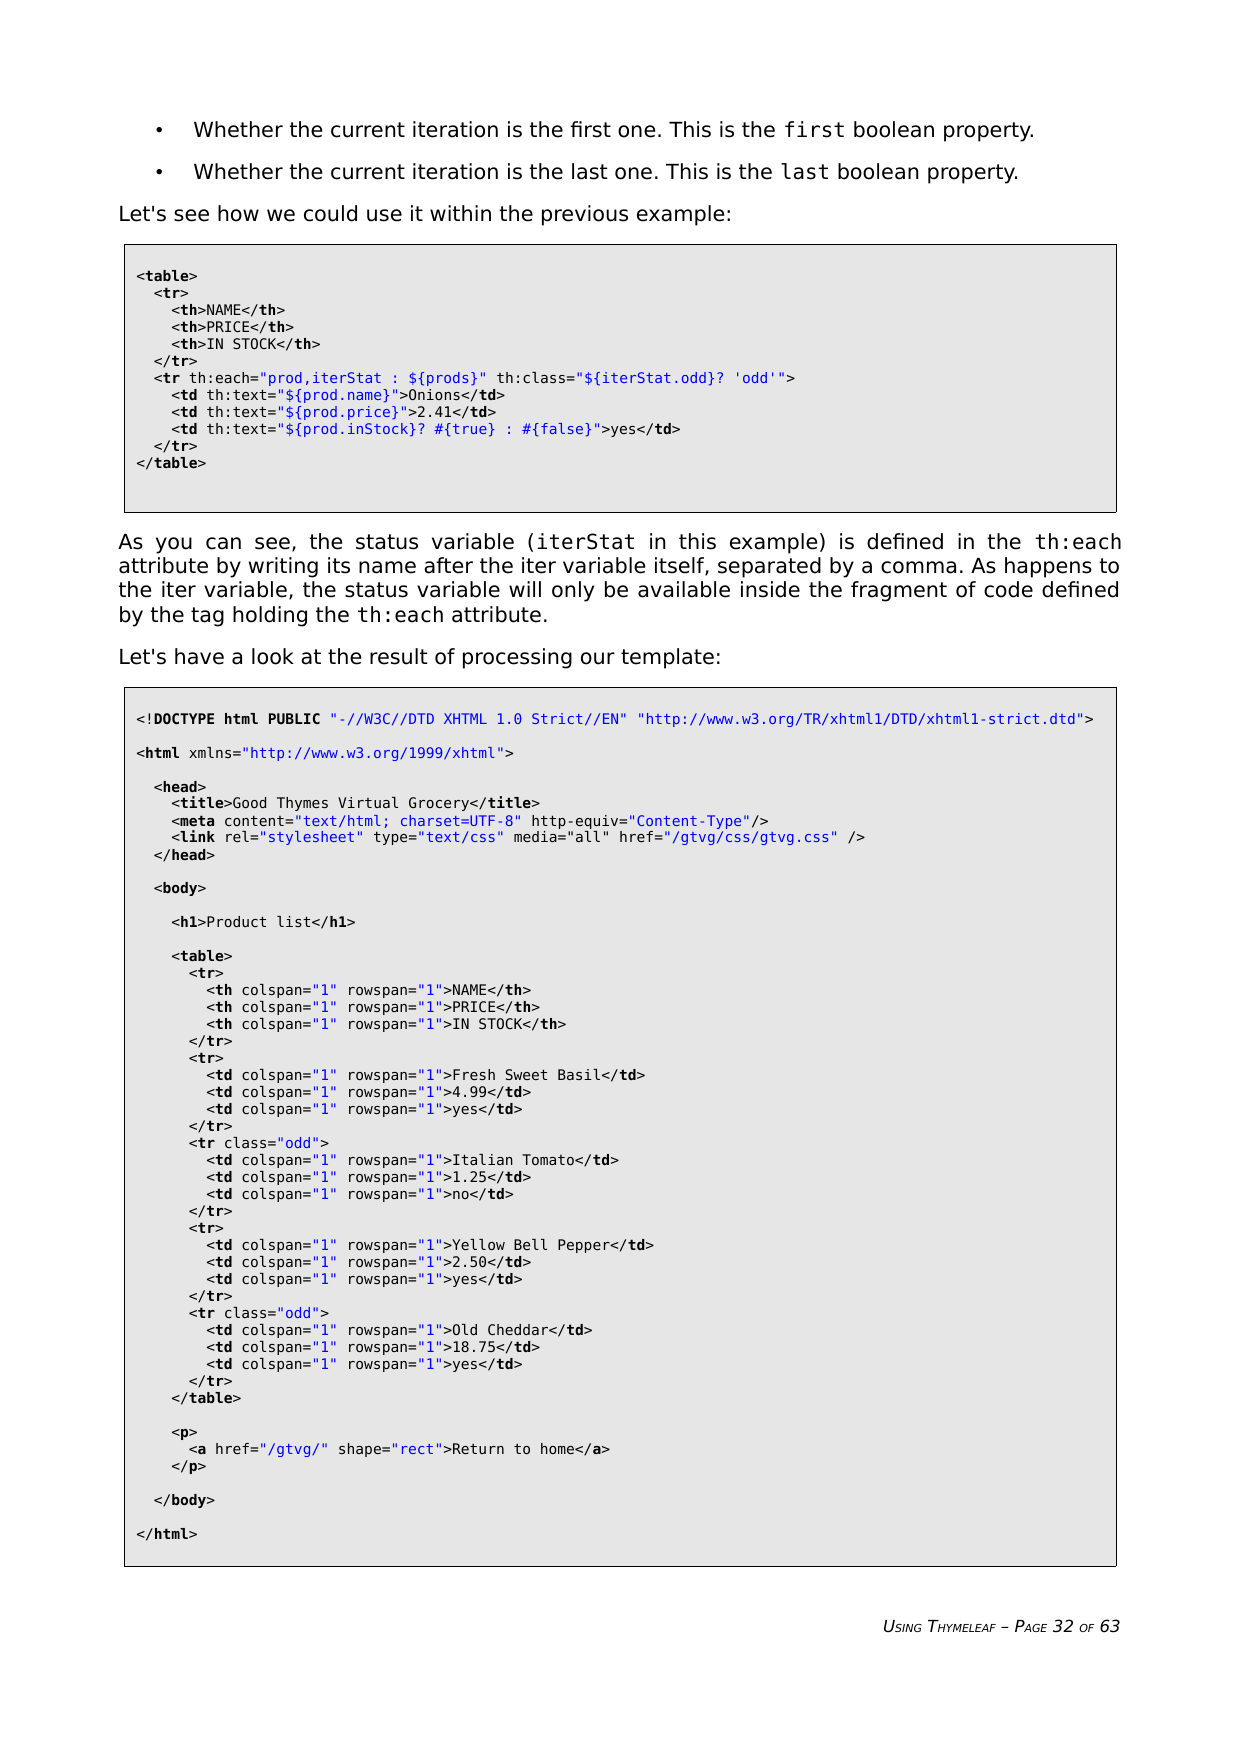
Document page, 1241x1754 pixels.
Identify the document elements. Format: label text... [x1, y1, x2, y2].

text As you can see, the status variable (iterStat in this example) is defined in the th:each attribute by writing its name after the iter variable itself, separated by a comma. As happens to the iter variable, the status variable will only be available inside the fragment of code defined by the tag holding the th:each attribute. [118, 530, 1122, 627]
text <!DOCTYPE html PUBLIC "-//W3C//DTD XHTML 1.0 Strict//EN" "http://www.w3.org/TR/xhtml1/DTD/xhtml1-strict.dtd"> <html xmlns="http://www.w3.org/1999/xhtml"> <head> <title>Good Thymes Virtual Grocery</title> <meta content="text/html; charset=UTF-8" http-equiv="Content-Type"/> <link rel="stylesheet" type="text/css" media="all" href="/gtvg/css/gtvg.css" /> </head> <body> <h1>Product list</h1> <table> <tr> <th colspan="1" rowspan="1">NAME</th> <th colspan="1" rowspan="1">PRICE</th> <th colspan="1" rowspan="1">IN STOCK</th> </tr> <tr> <td colspan="1" rowspan="1">Fresh Sweet Basil</td> <td colspan="1" rowspan="1">4.99</td> <td colspan="1" rowspan="1">yes</td> </tr> <tr class="odd"> <td colspan="1" rowspan="1">Italian Tomato</td> <td colspan="1" rowspan="1">1.25</td> <td colspan="1" rowspan="1">no</td> </tr> <tr> <td colspan="1" rowspan="1">Yellow Bell Pepper</td> <td colspan="1" rowspan="1">2.50</td> <td colspan="1" rowspan="1">yes</td> </tr> <tr class="odd"> <td colspan="1" rowspan="1">Old Cheddar</td> <td colspan="1" rowspan="1">18.75</td> <td colspan="1" rowspan="1">yes</td> </tr> </table> <p> <a href="/gtvg/" shape="rect">Return to home</a> </p> </body> </html> [125, 688, 1116, 1566]
text Let's see how we could use it within the previous example: [118, 202, 1122, 226]
list Whether the current iteration is the last one. This is the last boolean property. [156, 160, 1122, 184]
list Whether the current iteration is the first one. This is the first boolean property. [156, 118, 1122, 142]
text <table> <tr> <th>NAME</th> <th>PRICE</th> <th>IN STOCK</th> </tr> <tr th:each="prod,iterStat : ${prods}" th:class="${iterStat.odd}? 'odd'"> <td th:text="${prod.name}">Onions</td> <td th:text="${prod.price}">2.41</td> <td th:text="${prod.inStock}? #{true} : #{false}">yes</td> </tr> </table> [125, 245, 1116, 512]
text Let's have a look at the result of processing our template: [118, 645, 1122, 669]
